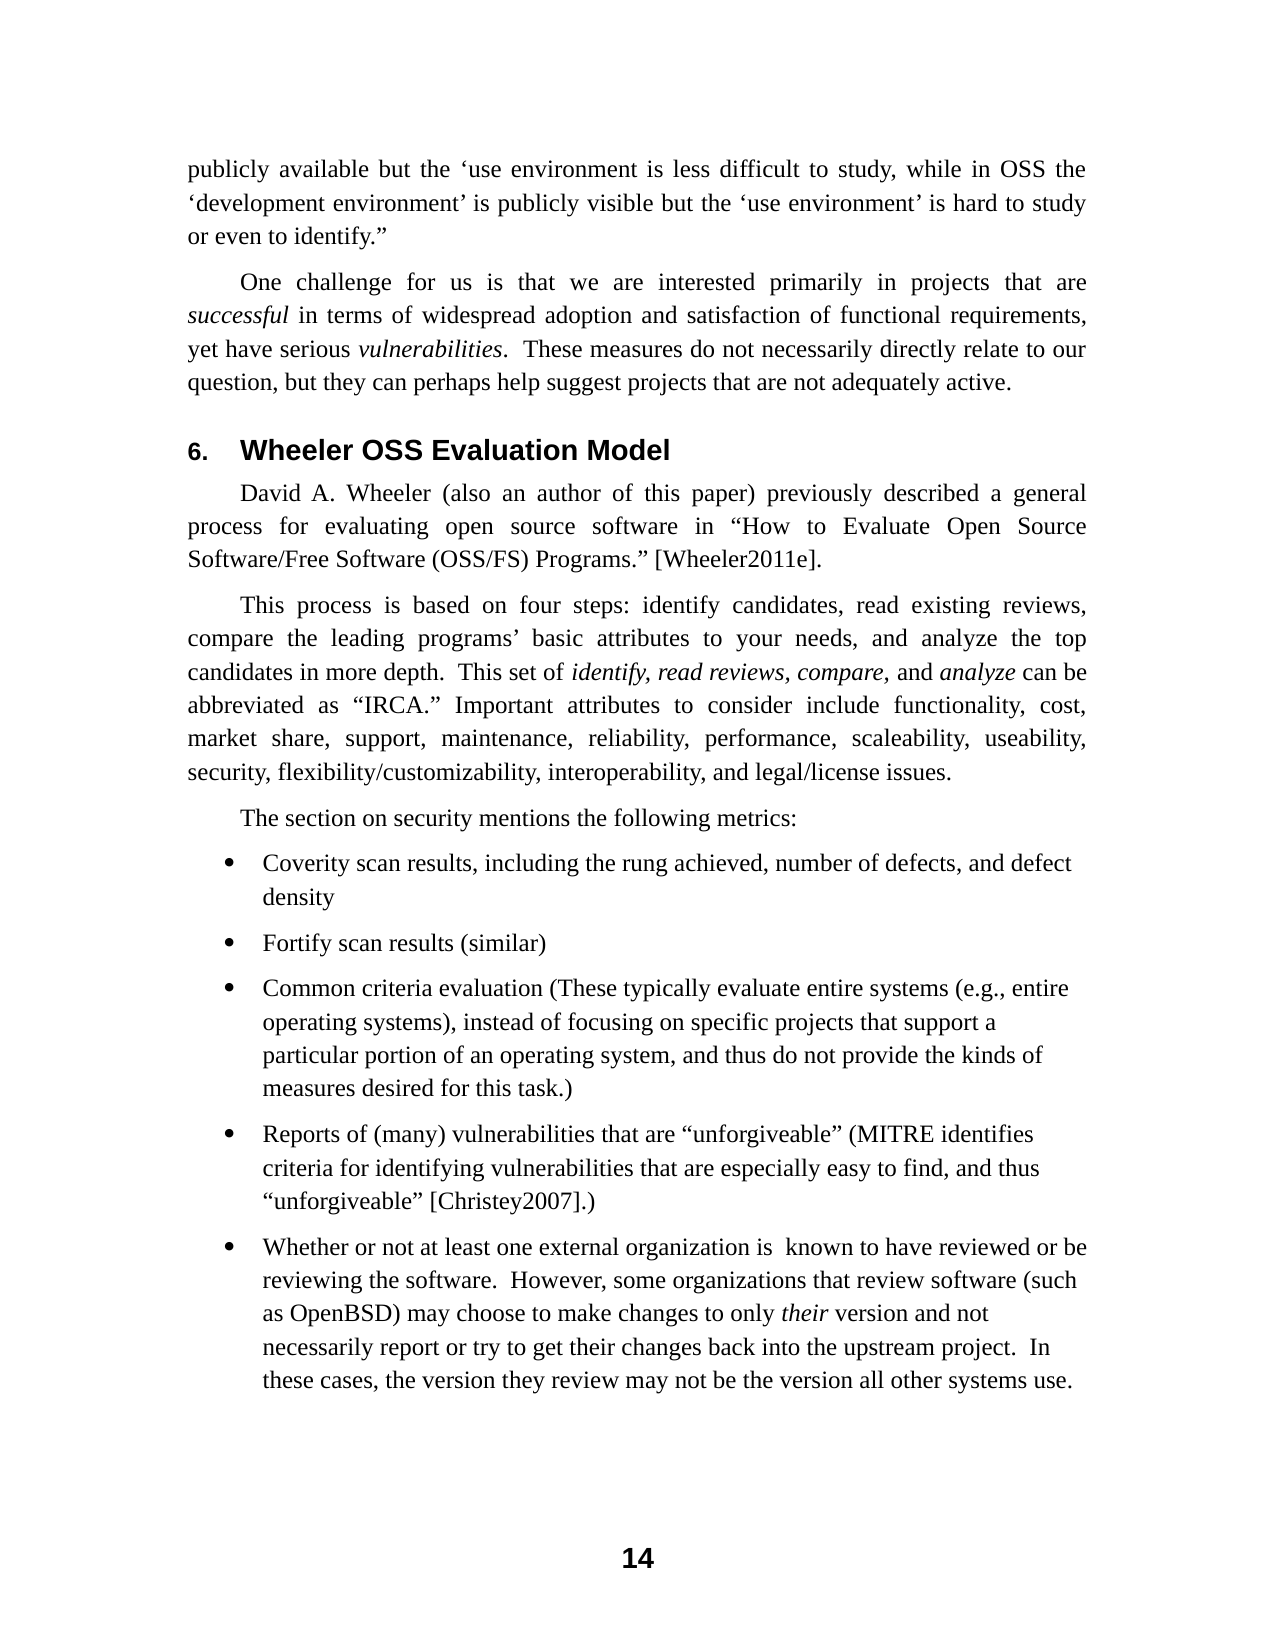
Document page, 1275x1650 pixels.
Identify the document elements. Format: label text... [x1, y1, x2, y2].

text The section on security mentions the following metrics: [187, 798, 1087, 831]
text One challenge for us is that we are interested primarily in projects that are successful in terms of widespread adoption and satisfaction of functional requirements, yet have serious vulnerabilities. These measures do not necessarily directly relate to our question, but they can perhaps help suggest projects that are not adequately active. [187, 262, 1087, 396]
list Fortify scan results (similar) [225, 923, 1087, 956]
list Whether or not at least one external organization is known to have reviewed or be reviewing the software. However, some organizations that review software (such as OpenBSD) may choose to make changes to only their version and not necessarily report or try to get their changes back into the upstream project. In these cases, the version they review may not be the version all other systems use. [225, 1227, 1087, 1394]
text David A. Wheeler (also an author of this paper) previously described a general process for evaluating open source software in “How to Evaluate Open Source Software/Free Software (OSS/FS) Programs.” [Wheeler2011e]. [187, 473, 1087, 573]
list Common criteria evaluation (These typically evaluate entire systems (e.g., entire operating systems), instead of focusing on specific projects that support a particular portion of an operating system, and thus do not provide the kinds of measures desired for this task.) [225, 969, 1087, 1102]
list Reports of (many) vulnerabilities that are “unforgiveable” (MITRE identifies criteria for identifying vulnerabilities that are especially easy to find, and thus “unforgiveable” [Christey2007].) [225, 1115, 1087, 1215]
text This process is based on four steps: identify candidates, read existing reviews, compare the leading programs’ basic attributes to your needs, and analyze the top candidates in more depth. This set of identify, read reviews, compare, and analyze can be abbreviated as “IRCA.” Important attributes to consider include functionality, cost, market share, support, maintenance, reliability, performance, scaleability, useability, security, flexibility/customizability, interoperability, and legal/license issues. [187, 586, 1087, 786]
list Coverity scan results, including the rung achieved, number of defects, and defect density [225, 844, 1087, 911]
subtitle Wheeler OSS Evaluation Model [187, 433, 1087, 467]
text publicly available but the ‘use environment is less difficult to study, while in OSS the ‘development environment’ is publicly visible but the ‘use environment’ is hard to study or even to identify.” [187, 150, 1087, 250]
